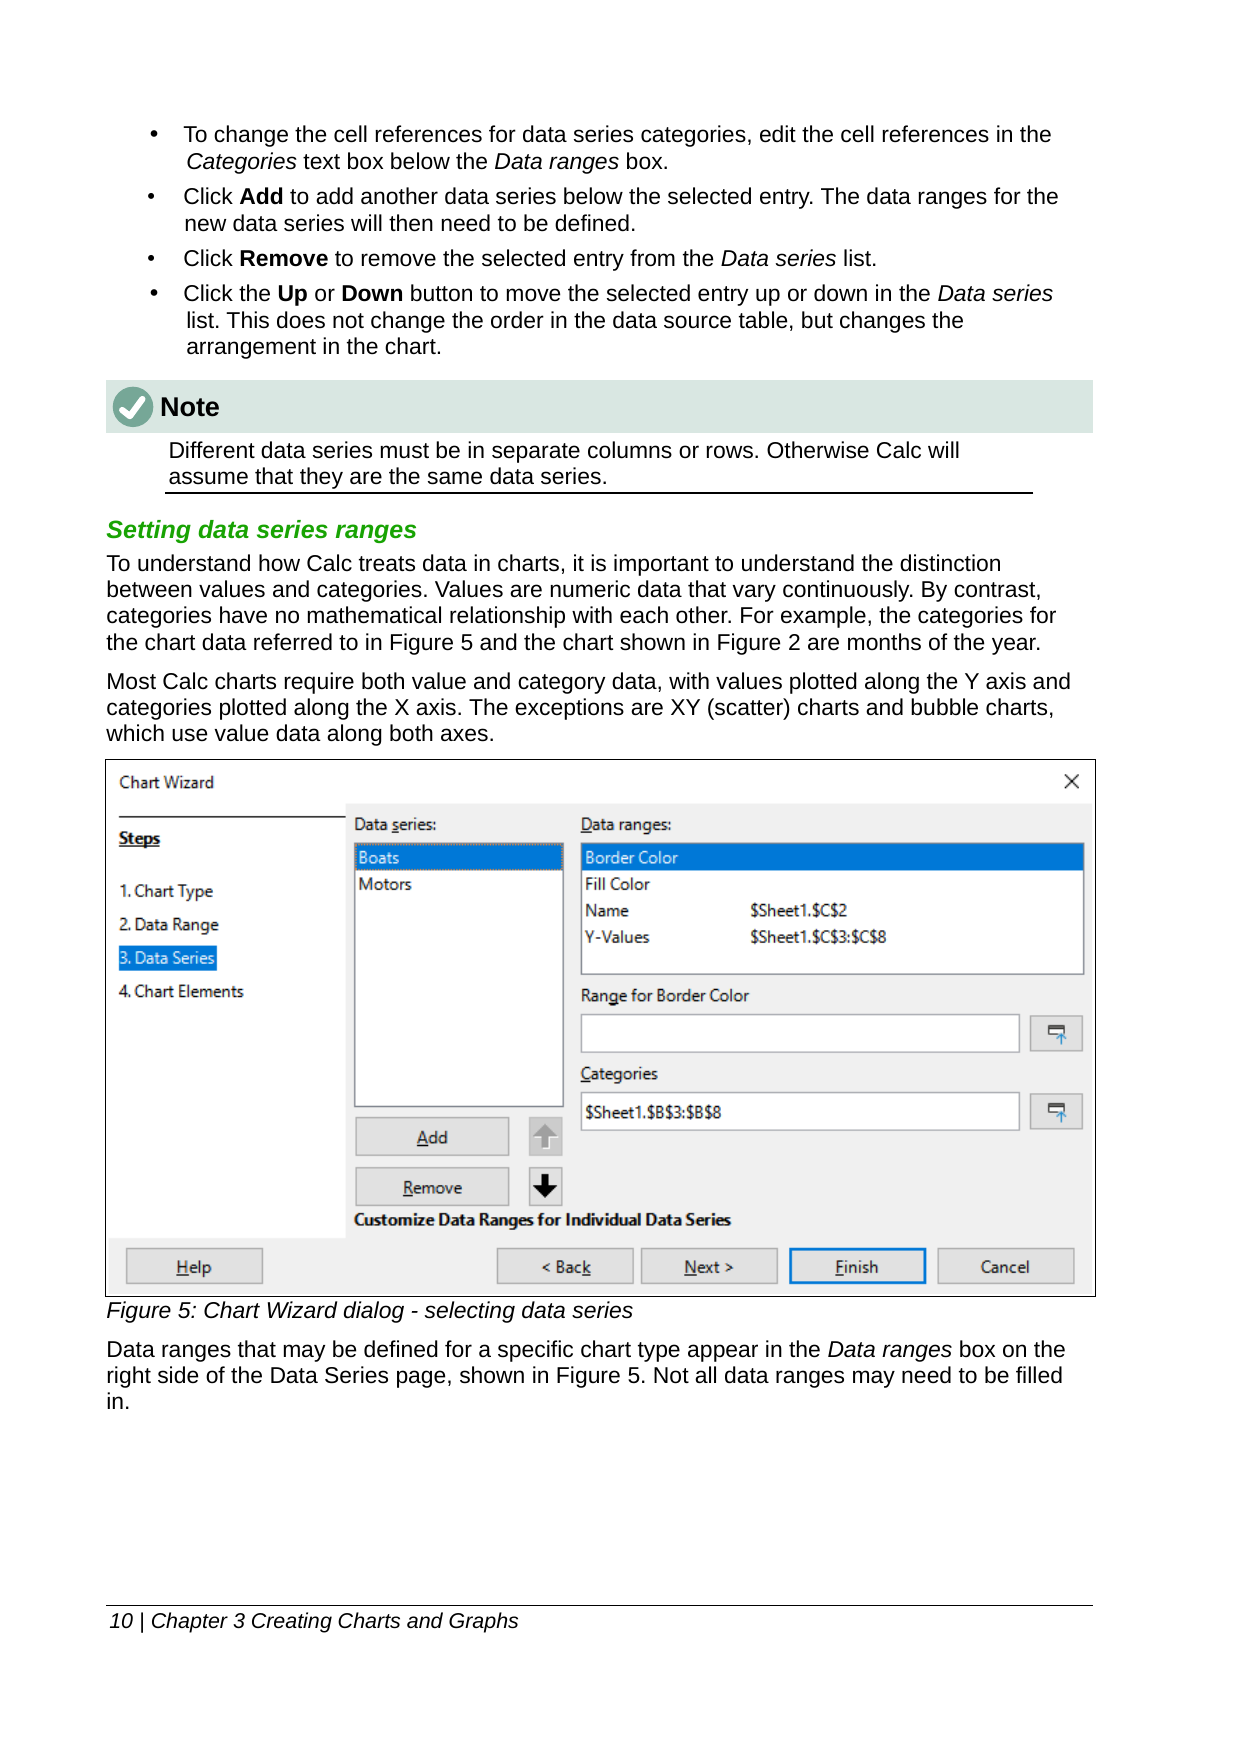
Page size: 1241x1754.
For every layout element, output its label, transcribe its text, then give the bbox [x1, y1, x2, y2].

list Click the Up or Down button to move the selected entry up or down in the Data series list. This does not change the order in the data source table, but changes the arrangement in the chart. [144, 277, 1093, 362]
text Figure 5: Chart Wizard dialog - selecting data series [106, 1297, 1094, 1323]
list Click Remove to remove the selected entry from the Data series list. [144, 242, 1093, 271]
text Different data series must be in separate columns or rows. Otherwise Calc will assume that they are the same data series. [165, 433, 1033, 492]
subtitle Note [106, 380, 1093, 433]
picture [108, 762, 1093, 1294]
list Click Add to add another data series below the selected entry. The data ranges for the new data series will then need to be defined. [144, 180, 1093, 236]
list To change the cell references for data series categories, edit the cell references in the Categories text box below the Data ranges box. [144, 118, 1093, 174]
text Most Calc charts require both value and category data, with values plotted along the Y axis and categories plotted along the X axis. The exceptions are XY (scatter) charts and bubble charts, which use value data along both axes. [106, 668, 1093, 747]
text Data ranges that may be defined for a specific chart type appear in the Data ranges box on the right side of the Data Series page, shown in Figure 5. Not all data ranges may need to be filled in. [106, 1336, 1093, 1415]
subtitle Setting data series ranges [106, 515, 1093, 544]
text To understand how Calc treats data in charts, it is important to understand the distinction between values and categories. Values are numeric data that vary continuously. By contrast, categories have no mathematical relationship with each other. For example, the categories for the chart data referred to in Figure 5 and the chart shown in Figure 2 are months of the year. [106, 550, 1093, 655]
